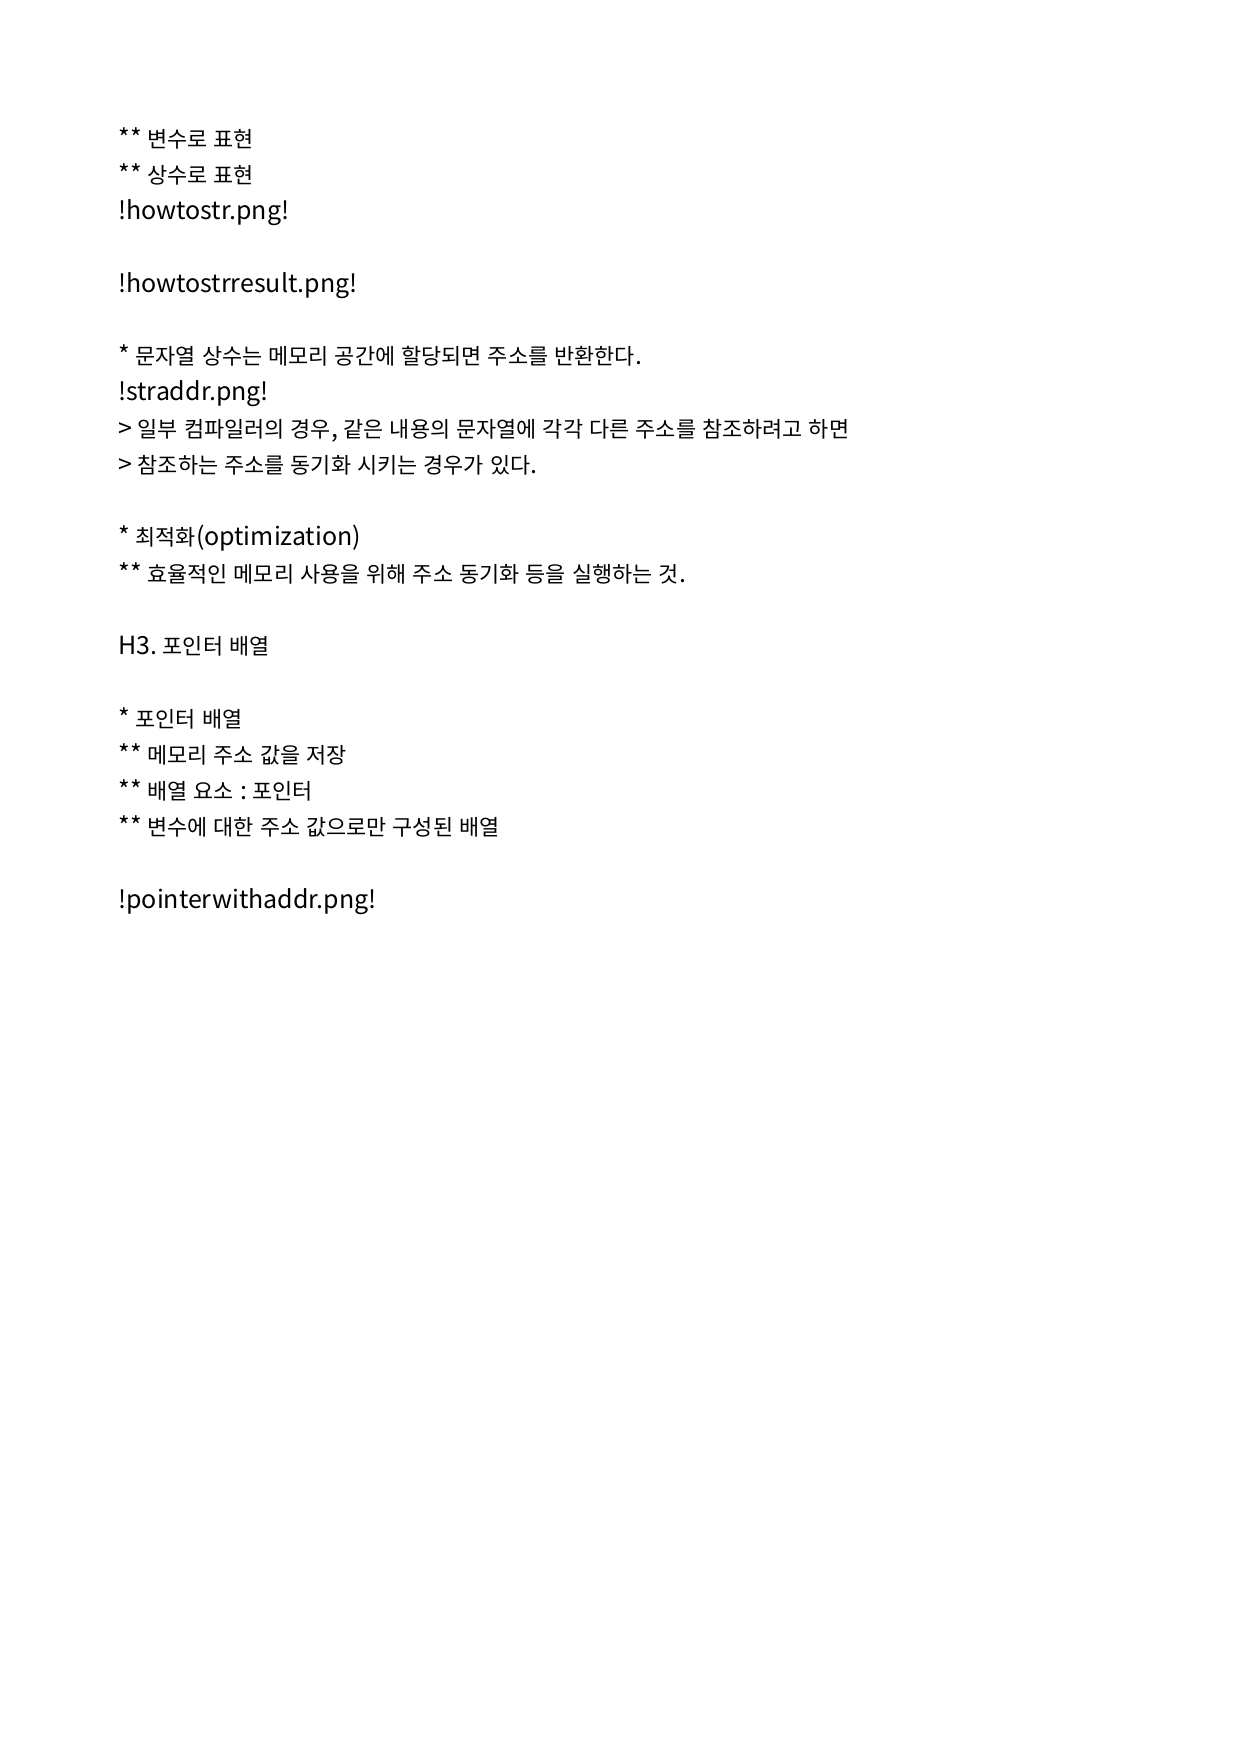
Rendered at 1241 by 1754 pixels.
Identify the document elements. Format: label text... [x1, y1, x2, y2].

text ** 효율적인 메모리 사용을 위해 주소 동기화 등을 실행하는 것. [118, 553, 1122, 589]
text ** 변수에 대한 주소 값으로만 구성된 배열 [118, 807, 1122, 843]
text ** 메모리 주소 값을 저장 [118, 734, 1122, 771]
text > 일부 컴파일러의 경우, 같은 내용의 문자열에 각각 다른 주소를 참조하려고 하면 [118, 408, 1122, 444]
text !howtostr.png! [118, 191, 1122, 227]
text * 포인터 배열 [118, 698, 1122, 734]
text * 문자열 상수는 메모리 공간에 할당되면 주소를 반환한다. [118, 336, 1122, 372]
text * 최적화(optimization) [118, 517, 1122, 553]
text !howtostrresult.png! [118, 263, 1122, 299]
text ** 변수로 표현 [118, 118, 1122, 154]
text !straddr.png! [118, 372, 1122, 408]
text ** 상수로 표현 [118, 154, 1122, 191]
text H3. 포인터 배열 [118, 626, 1122, 662]
text ** 배열 요소 : 포인터 [118, 771, 1122, 807]
text !pointerwithaddr.png! [118, 879, 1122, 916]
text > 참조하는 주소를 동기화 시키는 경우가 있다. [118, 444, 1122, 481]
